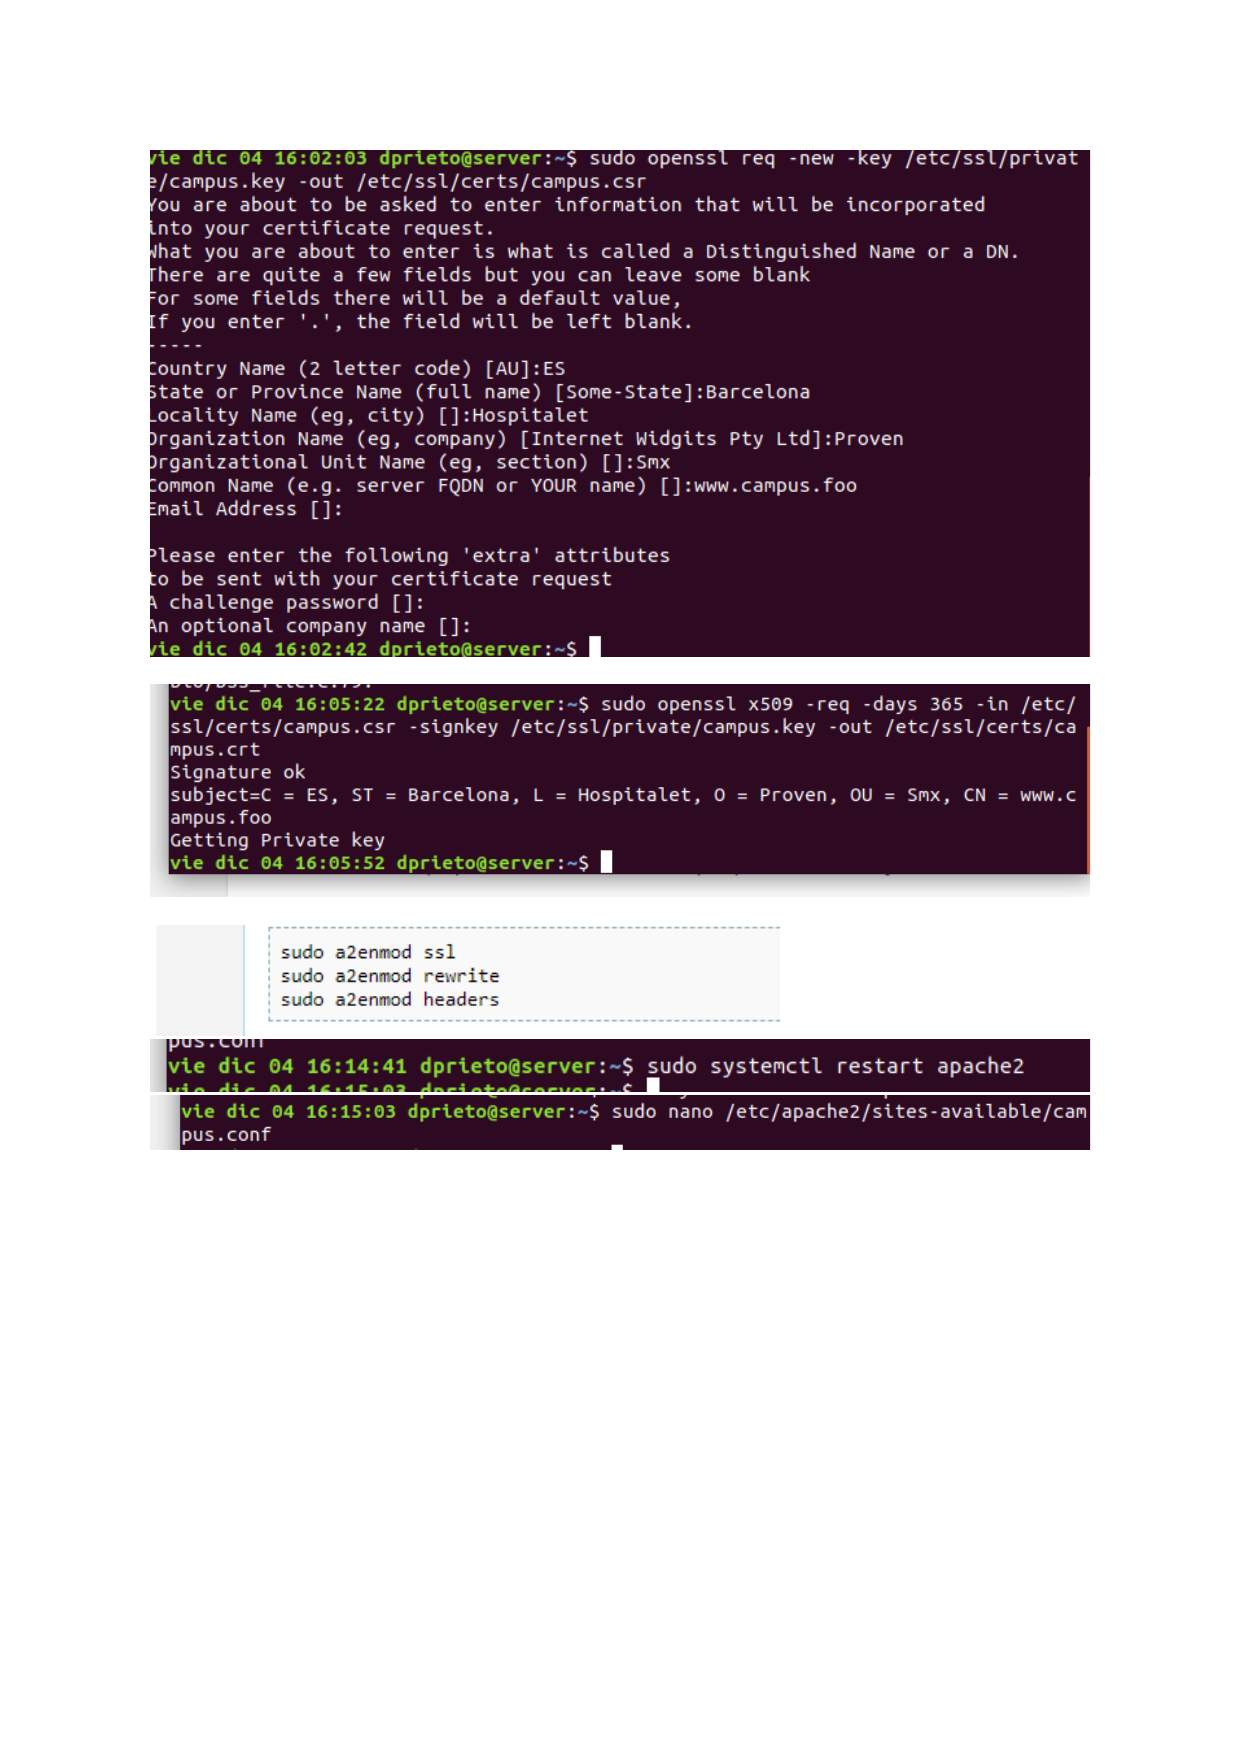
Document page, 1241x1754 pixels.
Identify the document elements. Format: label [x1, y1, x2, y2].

picture [150, 1039, 1091, 1092]
picture [150, 684, 1091, 897]
picture [150, 150, 1091, 657]
picture [150, 1095, 1091, 1150]
picture [156, 925, 780, 1036]
